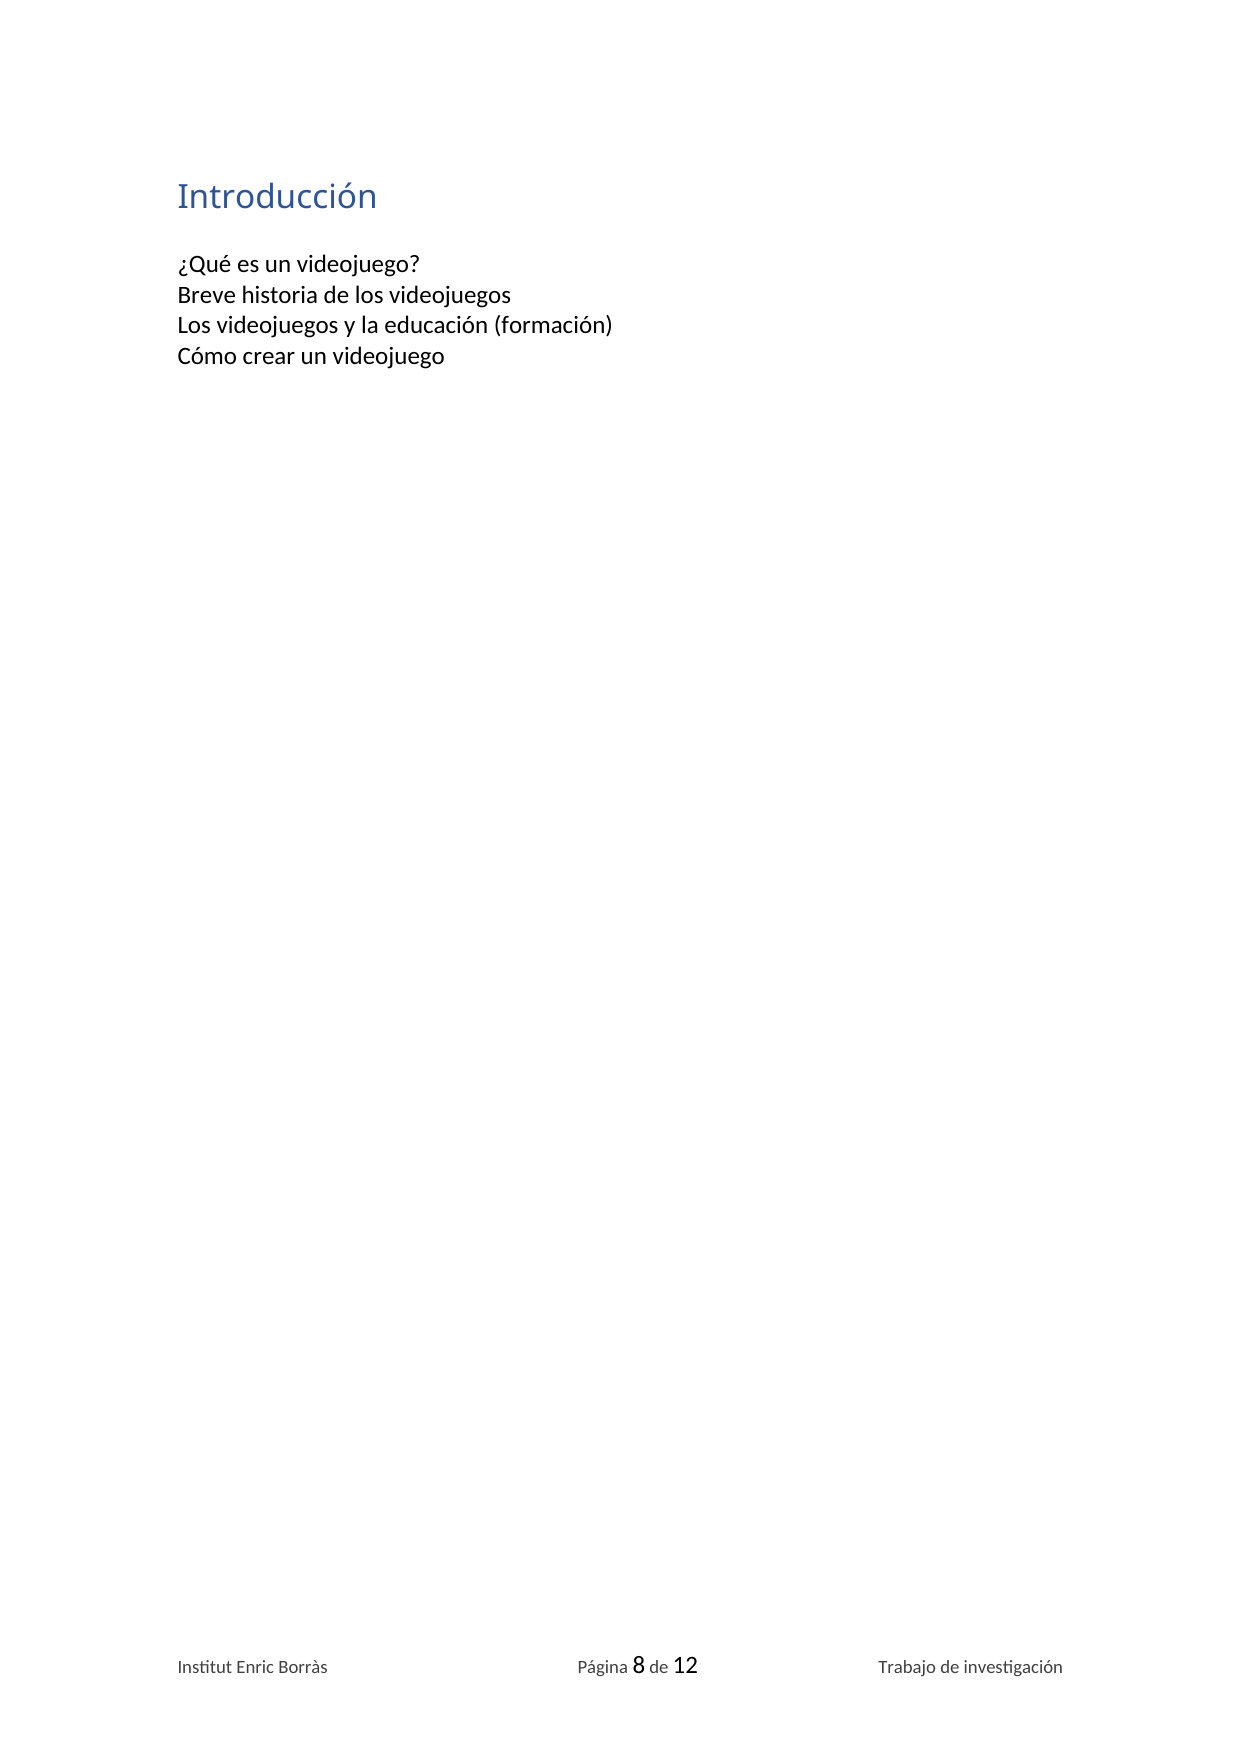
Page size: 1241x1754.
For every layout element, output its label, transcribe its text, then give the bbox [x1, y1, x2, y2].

text Los videojuegos y la educación (formación) [177, 309, 1063, 340]
text Cómo crear un videojuego [177, 340, 1063, 371]
text ¿Qué es un videojuego? [177, 248, 1063, 279]
subtitle Introducción [177, 173, 1063, 218]
text Breve historia de los videojuegos [177, 279, 1063, 309]
